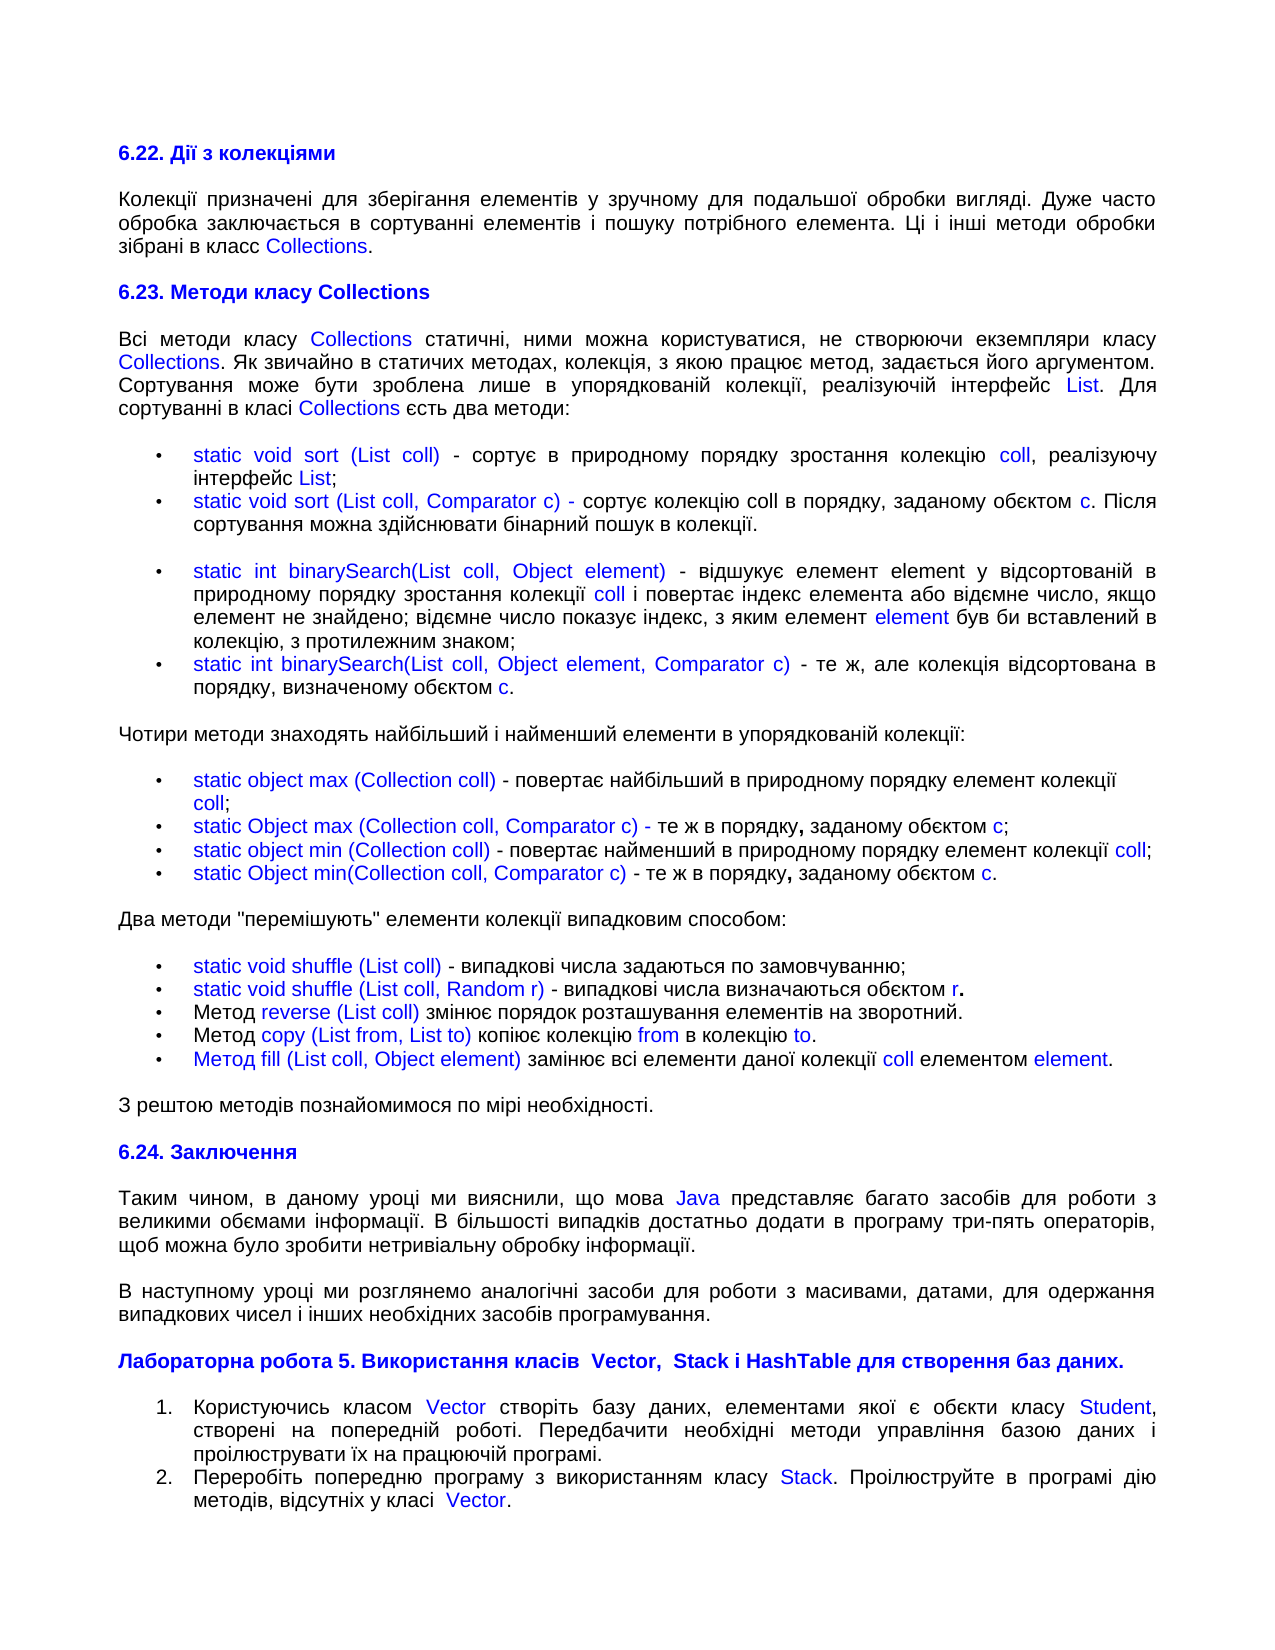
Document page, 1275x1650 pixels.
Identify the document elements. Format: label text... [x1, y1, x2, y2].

text Колекції призначені для зберігання елементів у зручному для подальшої обробки вигляді. Дуже часто обробка заключається в сортуванні елементів і пошуку потрібного елемента. Ці і інші методи обробки зібрані в класс Collections. [118, 188, 1157, 257]
text Лабораторна робота 5. Використання класів Vector, Stack і HashTable для створення баз даних. [118, 1349, 1157, 1372]
text Чотири методи знаходять найбільший і найменший елементи в упорядкованій колекції: [118, 722, 1157, 745]
text Таким чином, в даному уроці ми вияснили, що мова Java представляє багато засобів для роботи з великими обємами інформації. В більшості випадків достатньо додати в програму три-пять операторів, щоб можна було зробити нетривіальну обробку інформації. [118, 1187, 1157, 1256]
text З рештою методів познайомимося по мірі необхідності. [118, 1094, 1157, 1117]
text 6.24. Заключення [118, 1140, 1157, 1163]
list Переробіть попередню програму з використанням класу Stack. Проілюструйте в програмі дію методів, відсутніх у класі Vector. [156, 1465, 1157, 1512]
text Всі методи класу Сollections статичні, ними можна користуватися, не створюючи екземпляри класу Collections. Як звичайно в статичих методах, колекція, з якою працює метод, задається його аргументом. Сортування може бути зроблена лише в упорядкованій колекції, реалізуючій інтерфейс List. Для сортуванні в класі Сollections єсть два методи: [118, 327, 1157, 420]
list static int binarySearch(List coll, Object element, Comparator c) - те ж, але колекція відсортована в порядку, визначеному обєктом с. [156, 652, 1157, 699]
list static void sort (List coll, Comparator c) - сортує колекцію coll в порядку, заданому обєктом с. Після сортування можна здійснювати бінарний пошук в колекції. [156, 490, 1157, 536]
list static void shuffle (List coll) - випадкові числа задаються по замовчуванню; [156, 954, 1157, 978]
text 6.23. Методи класу Collections [118, 281, 1157, 304]
list static object max (Collection coll) - повертає найбільший в природному порядку елемент колекції coll; [156, 768, 1157, 815]
text 6.22. Дії з колекціями [118, 141, 1157, 164]
list static Object min(Collection coll, Comparator c) - те ж в порядку, заданому обєктом с. [156, 861, 1157, 885]
list static object min (Collection coll) - повертає найменший в природному порядку елемент колекції coll; [156, 838, 1157, 861]
list static void sort (List coll) - сортує в природному порядку зростання колекцію coll, реалізуючу інтерфейс List; [156, 443, 1157, 490]
list Метод fill (List coll, Оbject element) замінює всі елементи даної колекції coll елементом element. [156, 1047, 1157, 1071]
list static Object max (Collection coll, Comparator c) - те ж в порядку, заданому обєктом с; [156, 815, 1157, 838]
list Метод reverse (List coll) змінює порядок розташування елементів на зворотний. [156, 1001, 1157, 1024]
text Два методи "перемішують" елементи колекції випадковим способом: [118, 908, 1157, 931]
text В наступному уроці ми розглянемо аналогічні засоби для роботи з масивами, датами, для одержання випадкових чисел і інших необхідних засобів програмування. [118, 1279, 1157, 1326]
list Метод copy (List from, List to) копіює колекцію from в колекцію to. [156, 1024, 1157, 1047]
list static int binarySearch(List coll, Object element) - відшукує елемент element у відсортованій в природному порядку зростання колекції coll і повертає індекс елемента або відємне число, якщо елемент не знайдено; відємне число показує індекс, з яким елемент element був би вставлений в колекцію, з протилежним знаком; [156, 559, 1157, 652]
list Користуючись класом Vector створіть базу даних, елементами якої є обєкти класу Student, створені на попередній роботі. Передбачити необхідні методи управління базою даних і проілюструвати їх на працюючій програмі. [156, 1396, 1157, 1465]
list static void shuffle (List coll, Random r) - випадкові числа визначаються обєктом r. [156, 978, 1157, 1001]
